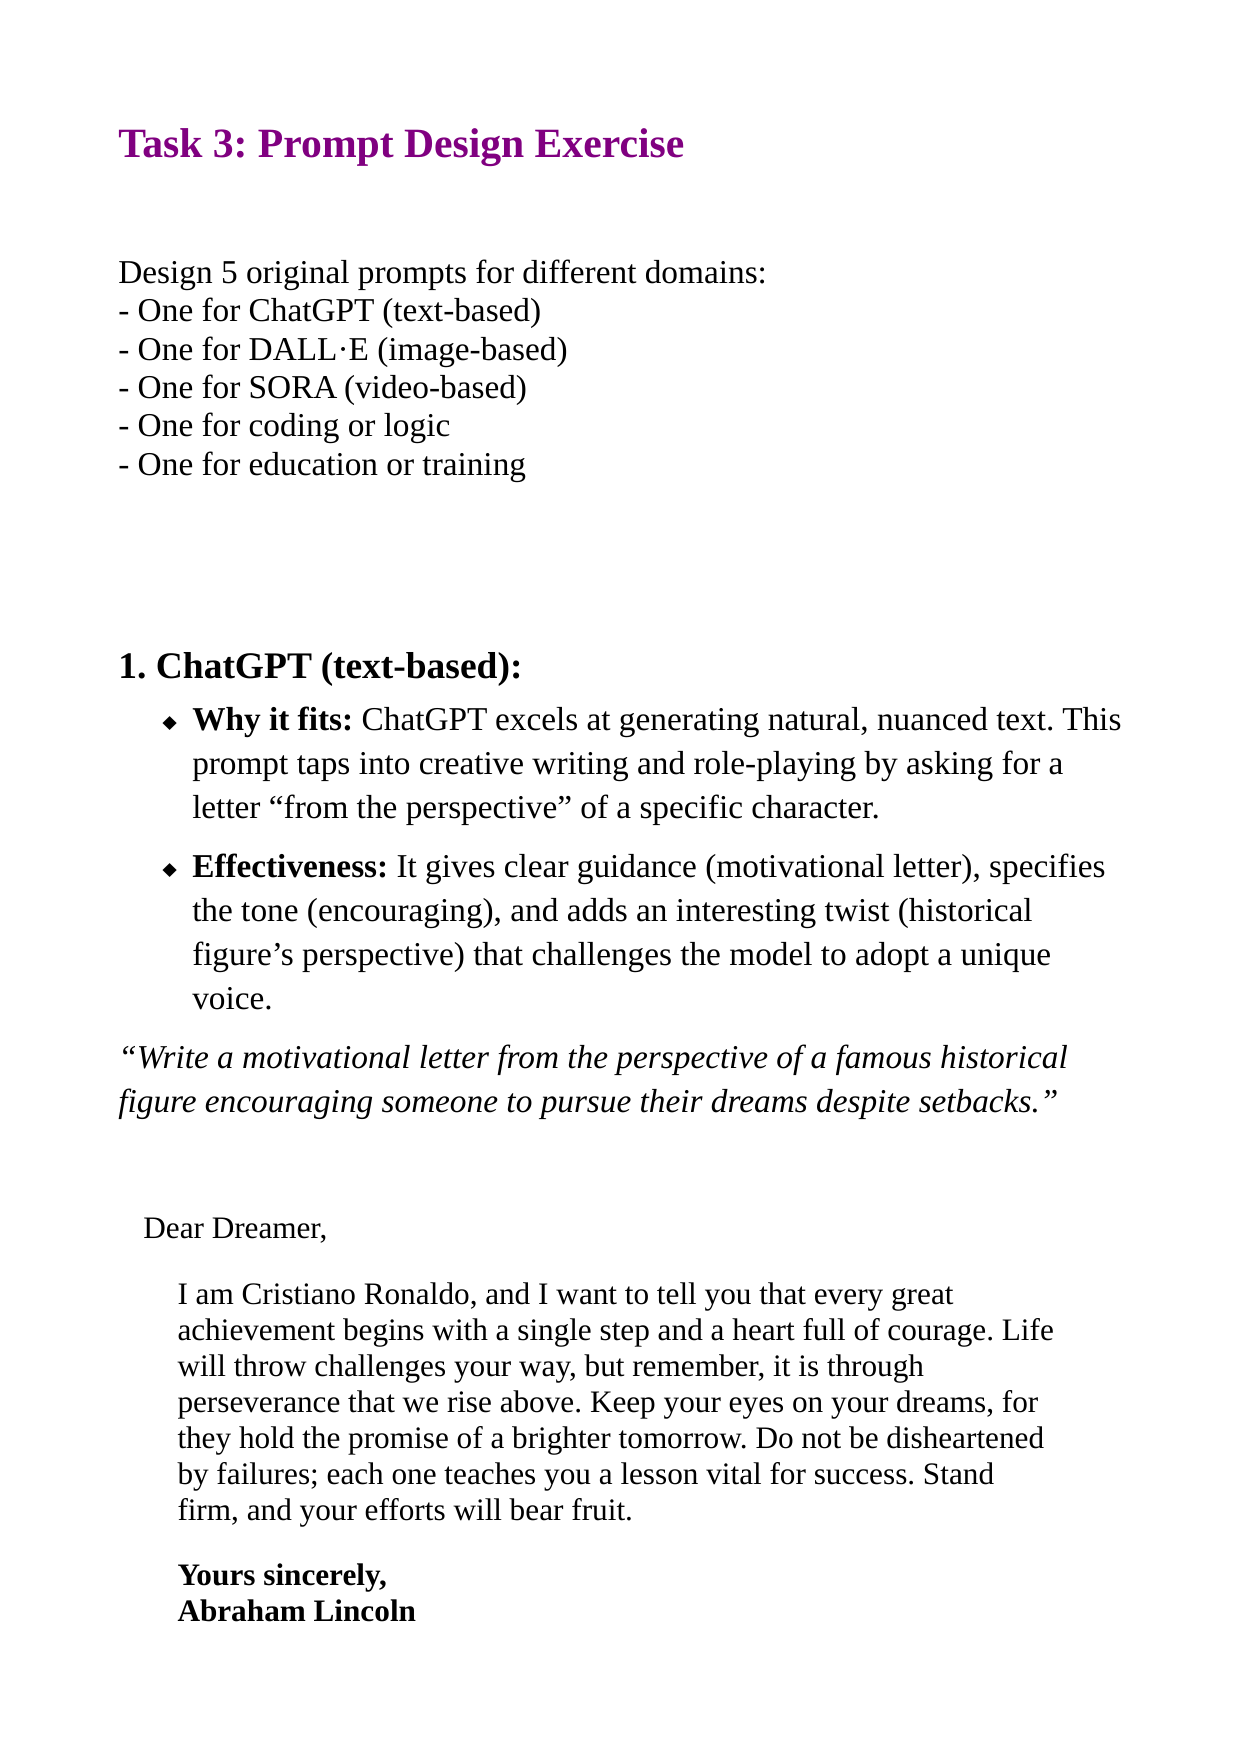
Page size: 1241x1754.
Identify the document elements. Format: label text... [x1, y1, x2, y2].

text Yours sincerely, Abraham Lincoln [177, 1556, 1063, 1628]
text Task 3: Prompt Design Exercise [118, 118, 1122, 166]
list Effectiveness: It gives clear guidance (motivational letter), specifies the tone (encouraging), and adds an interesting twist (historical figure’s perspective) that challenges the model to adopt a unique voice. [162, 846, 1122, 1017]
subtitle 1. ChatGPT (text-based): [118, 644, 1122, 687]
text I am Cristiano Ronaldo, and I want to tell you that every great achievement begins with a single step and a heart full of courage. Life will throw challenges your way, but remember, it is through perseverance that we rise above. Keep your eyes on your dreams, for they hold the promise of a brighter tomorrow. Do not be disheartened by failures; each one teaches you a lesson vital for success. Stand firm, and your efforts will bear fruit. [177, 1275, 1063, 1527]
text - One for coding or logic [118, 406, 1122, 444]
text - One for DALL·E (image-based) [118, 329, 1122, 367]
text - One for ChatGPT (text-based) [118, 291, 1122, 329]
text - One for education or training [118, 444, 1122, 482]
text Dear Dreamer, [118, 1207, 1063, 1246]
list Why it fits: ChatGPT excels at generating natural, nuanced text. This prompt taps into creative writing and role-playing by asking for a letter “from the perspective” of a specific character. [162, 699, 1122, 826]
text Design 5 original prompts for different domains: [118, 252, 1122, 291]
text “Write a motivational letter from the perspective of a famous historical figure encouraging someone to pursue their dreams despite setbacks.” [118, 1037, 1122, 1119]
text - One for SORA (video-based) [118, 367, 1122, 406]
